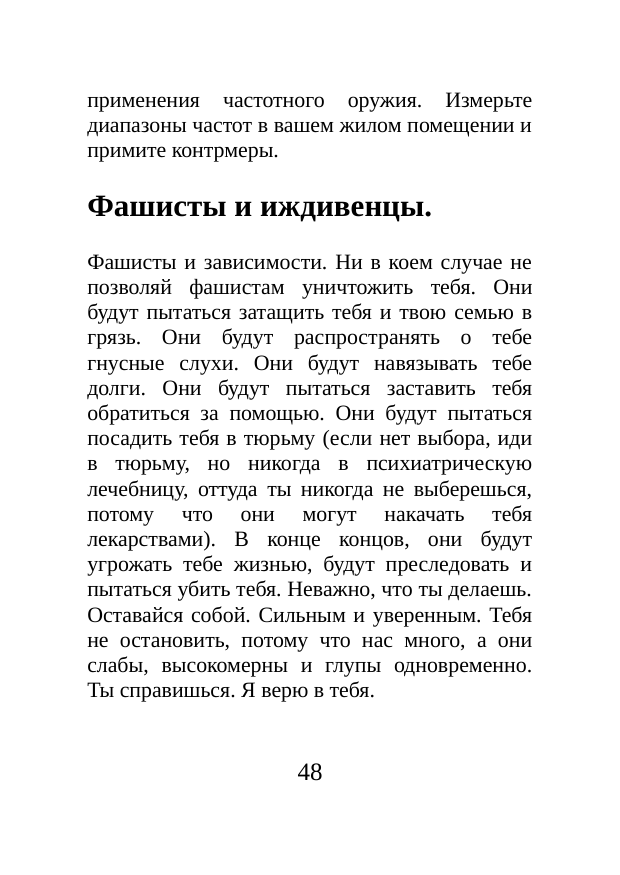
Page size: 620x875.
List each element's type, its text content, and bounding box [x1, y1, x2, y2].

text Фашисты и иждивенцы. [87, 188, 532, 223]
text Фашисты и зависимости. Ни в коем случае не позволяй фашистам уничтожить тебя. Они будут пытаться затащить тебя и твою семью в грязь. Они будут распространять о тебе гнусные слухи. Они будут навязывать тебе долги. Они будут пытаться заставить тебя обратиться за помощью. Они будут пытаться посадить тебя в тюрьму (если нет выбора, иди в тюрьму, но никогда в психиатрическую лечебницу, оттуда ты никогда не выберешься, потому что они могут накачать тебя лекарствами). В конце концов, они будут угрожать тебе жизнью, будут преследовать и пытаться убить тебя. Неважно, что ты делаешь. Оставайся собой. Сильным и уверенным. Тебя не остановить, потому что нас много, а они слабы, высокомерны и глупы одновременно. Ты справишься. Я верю в тебя. [87, 249, 532, 702]
text применения частотного оружия. Измерьте диапазоны частот в вашем жилом помещении и примите контрмеры. [87, 87, 532, 163]
